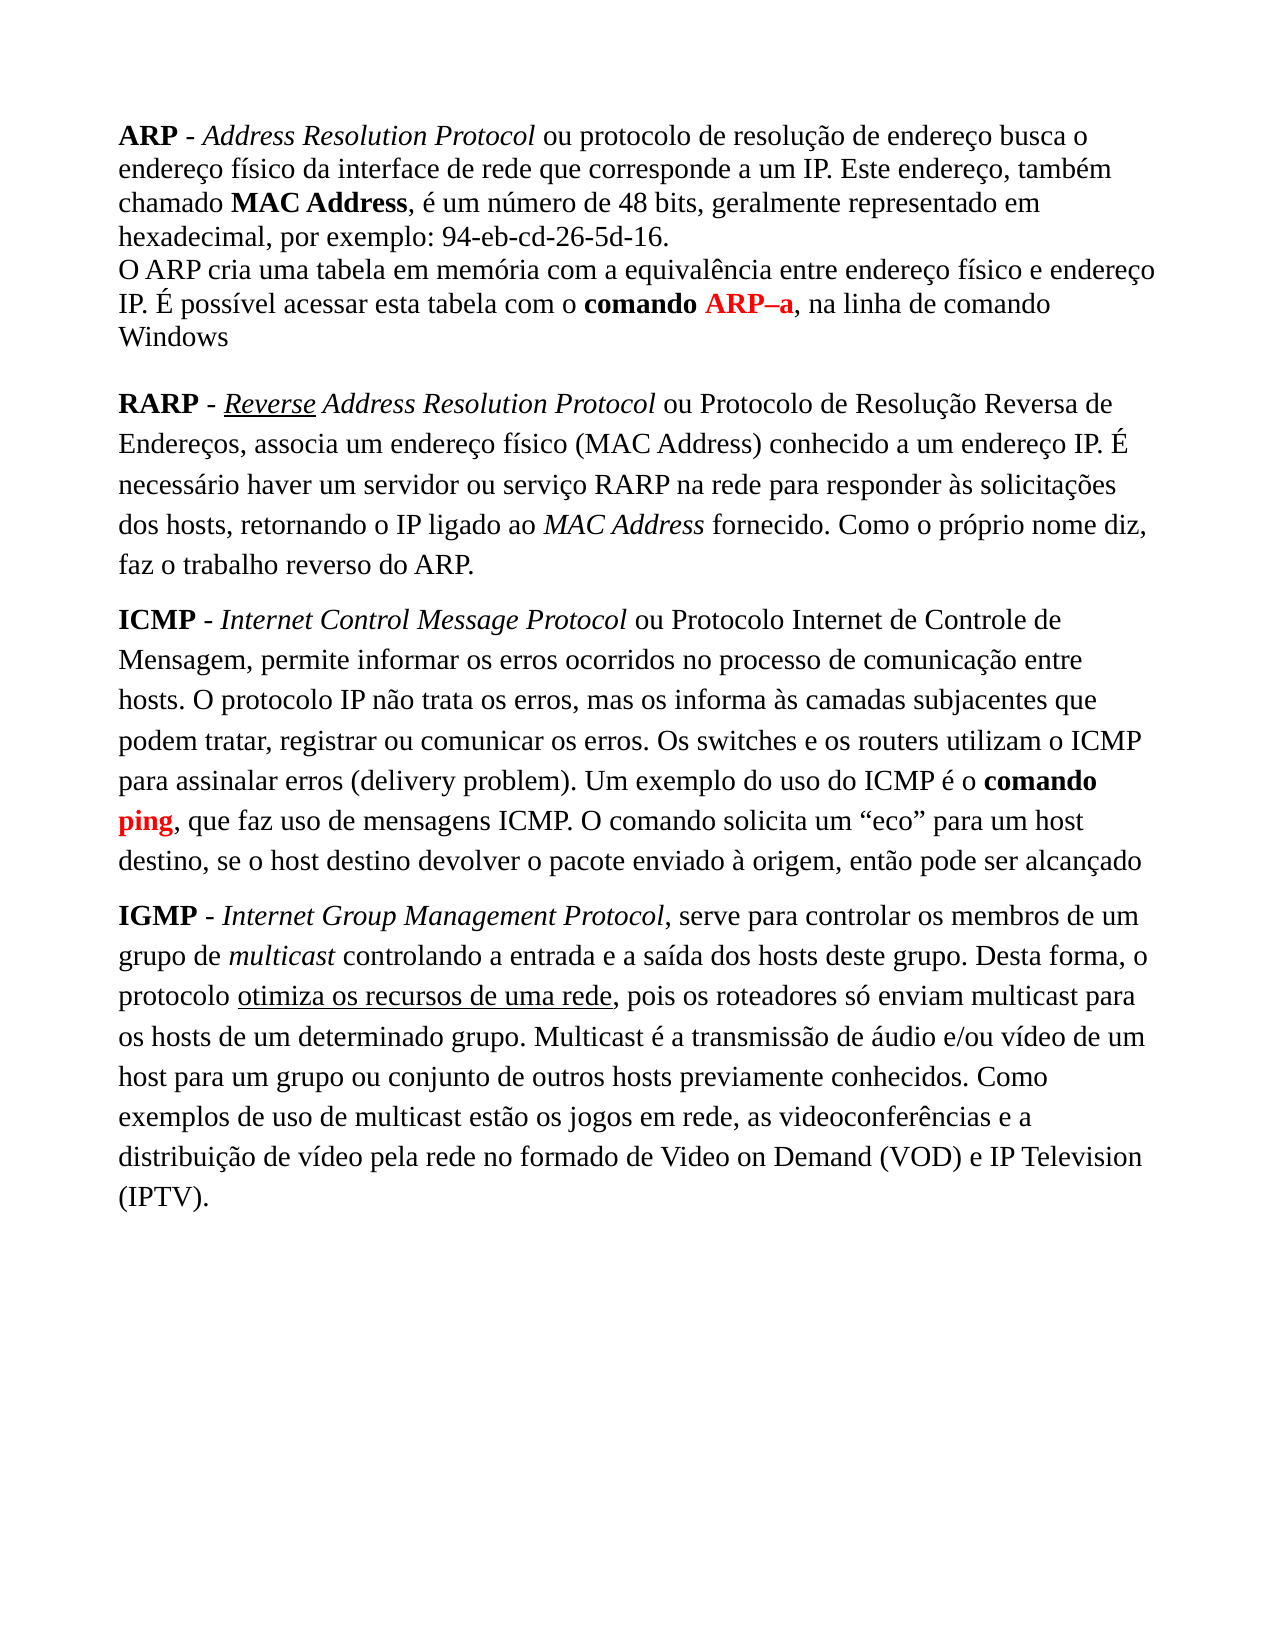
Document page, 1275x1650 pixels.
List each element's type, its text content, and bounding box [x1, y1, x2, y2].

text ICMP - Internet Control Message Protocol ou Protocolo Internet de Controle de Mensagem, permite informar os erros ocorridos no processo de comunicação entre hosts. O protocolo IP não trata os erros, mas os informa às camadas subjacentes que podem tratar, registrar ou comunicar os erros. Os switches e os routers utilizam o ICMP para assinalar erros (delivery problem). Um exemplo do uso do ICMP é o comando ping, que faz uso de mensagens ICMP. O comando solicita um “eco” para um host destino, se o host destino devolver o pacote enviado à origem, então pode ser alcançado [118, 602, 1157, 877]
text IGMP - Internet Group Management Protocol, serve para controlar os membros de um grupo de multicast controlando a entrada e a saída dos hosts deste grupo. Desta forma, o protocolo otimiza os recursos de uma rede, pois os roteadores só enviam multicast para os hosts de um determinado grupo. Multicast é a transmissão de áudio e/ou vídeo de um host para um grupo ou conjunto de outros hosts previamente conhecidos. Como exemplos de uso de multicast estão os jogos em rede, as videoconferências e a distribuição de vídeo pela rede no formado de Video on Demand (VOD) e IP Television (IPTV). [118, 898, 1157, 1213]
text ARP - Address Resolution Protocol ou protocolo de resolução de endereço busca o endereço físico da interface de rede que corresponde a um IP. Este endereço, também chamado MAC Address, é um número de 48 bits, geralmente representado em hexadecimal, por exemplo: 94-eb-cd-26-5d-16. O ARP cria uma tabela em memória com a equivalência entre endereço físico e endereço IP. É possível acessar esta tabela com o comando ARP–a, na linha de comando Windows [118, 118, 1157, 353]
text RARP - Reverse Address Resolution Protocol ou Protocolo de Resolução Reversa de Endereços, associa um endereço físico (MAC Address) conhecido a um endereço IP. É necessário haver um servidor ou serviço RARP na rede para responder às solicitações dos hosts, retornando o IP ligado ao MAC Address fornecido. Como o próprio nome diz, faz o trabalho reverso do ARP. [118, 386, 1157, 581]
